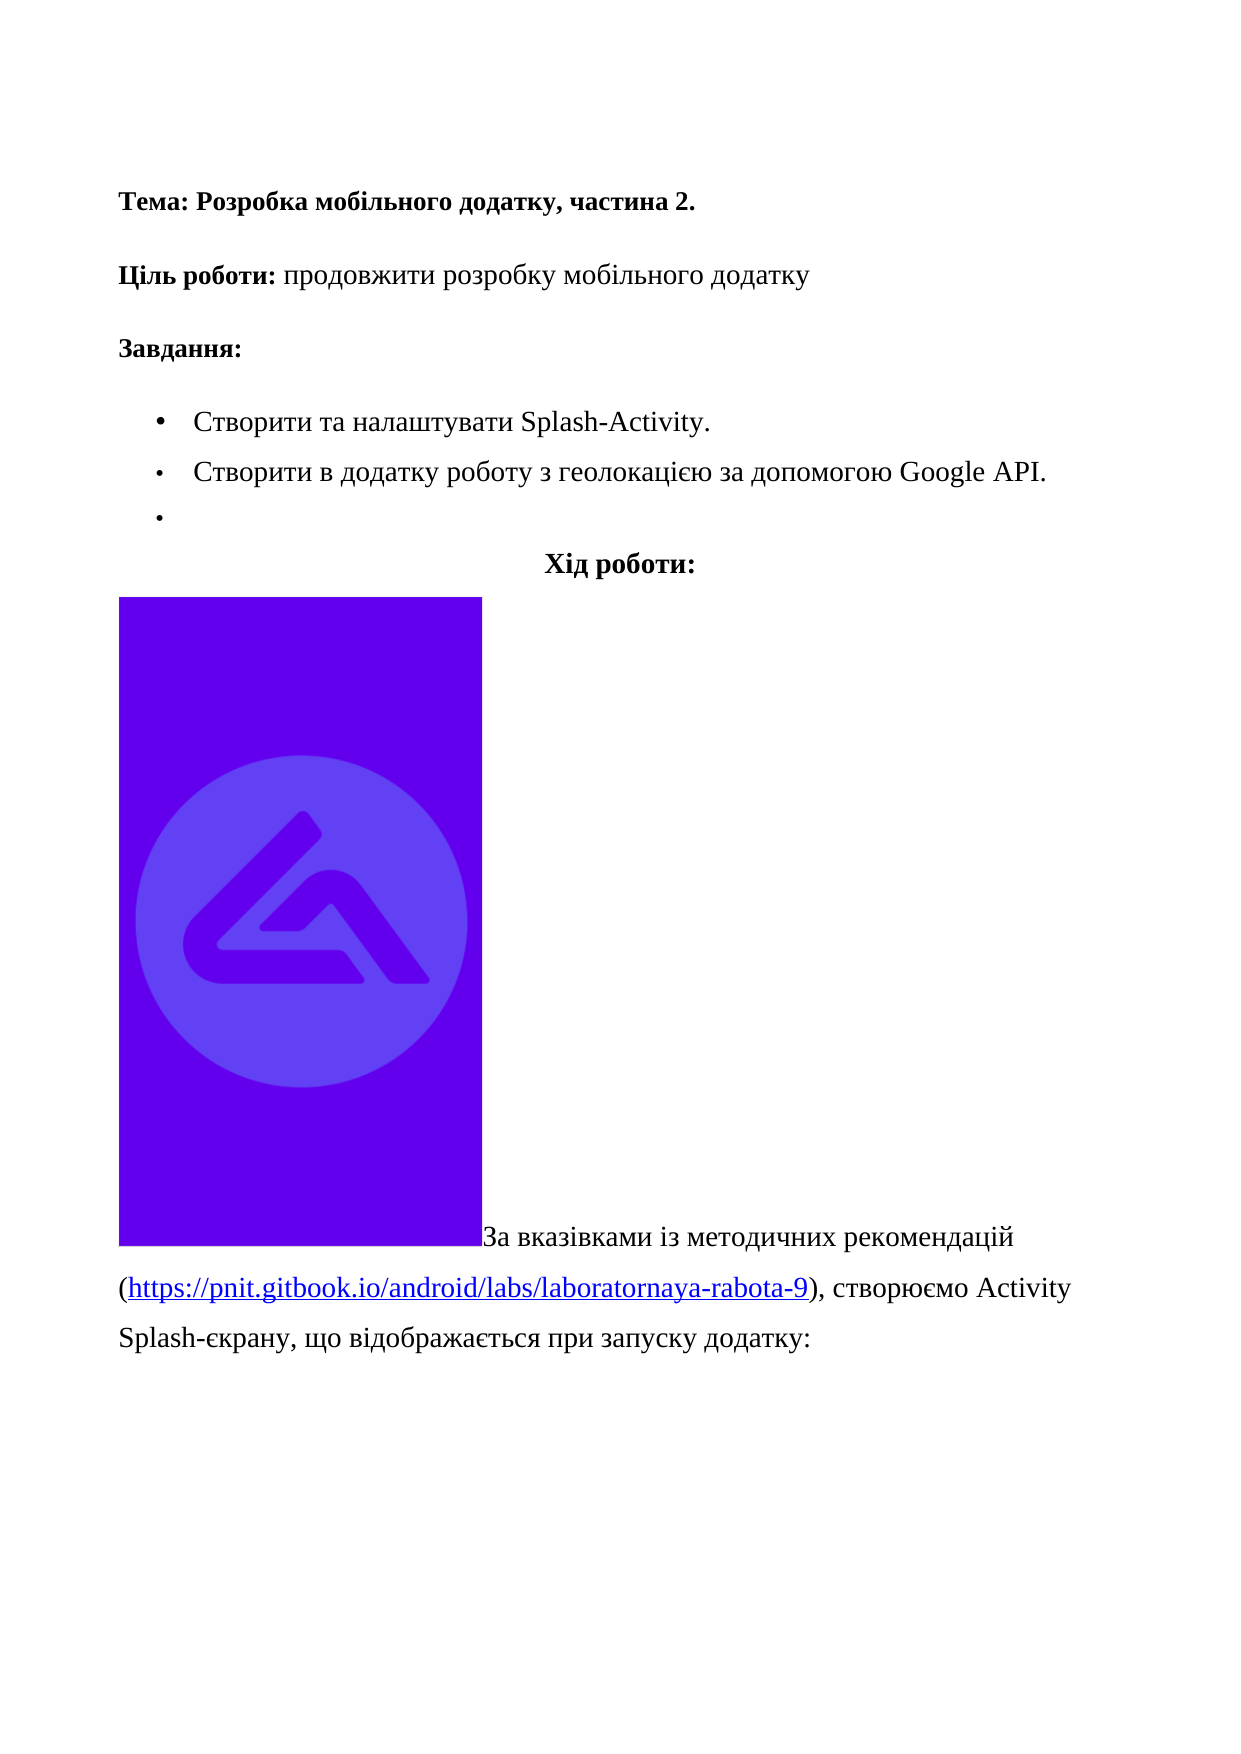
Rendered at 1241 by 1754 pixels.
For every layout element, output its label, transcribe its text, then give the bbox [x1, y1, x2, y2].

text За вказівками із методичних рекомендацій (https://pnit.gitbook.io/android/labs/laboratornaya-rabota-9), створюємо Activity Splash-єкрану, що відображається при запуску додатку: [118, 597, 1122, 1354]
text Ціль роботи: продовжити розробку мобільного додатку [118, 257, 1122, 290]
text Хід роботи: [118, 546, 1122, 580]
text Тема: Розробка мобільного додатку, частина 2. [118, 185, 1122, 216]
text Завдання: [118, 332, 1122, 363]
list Створити та налаштувати Splash-Activity. [156, 404, 1122, 437]
list Cтворити в додатку роботу з геолокацією за допомогою Google API. [156, 454, 1122, 488]
